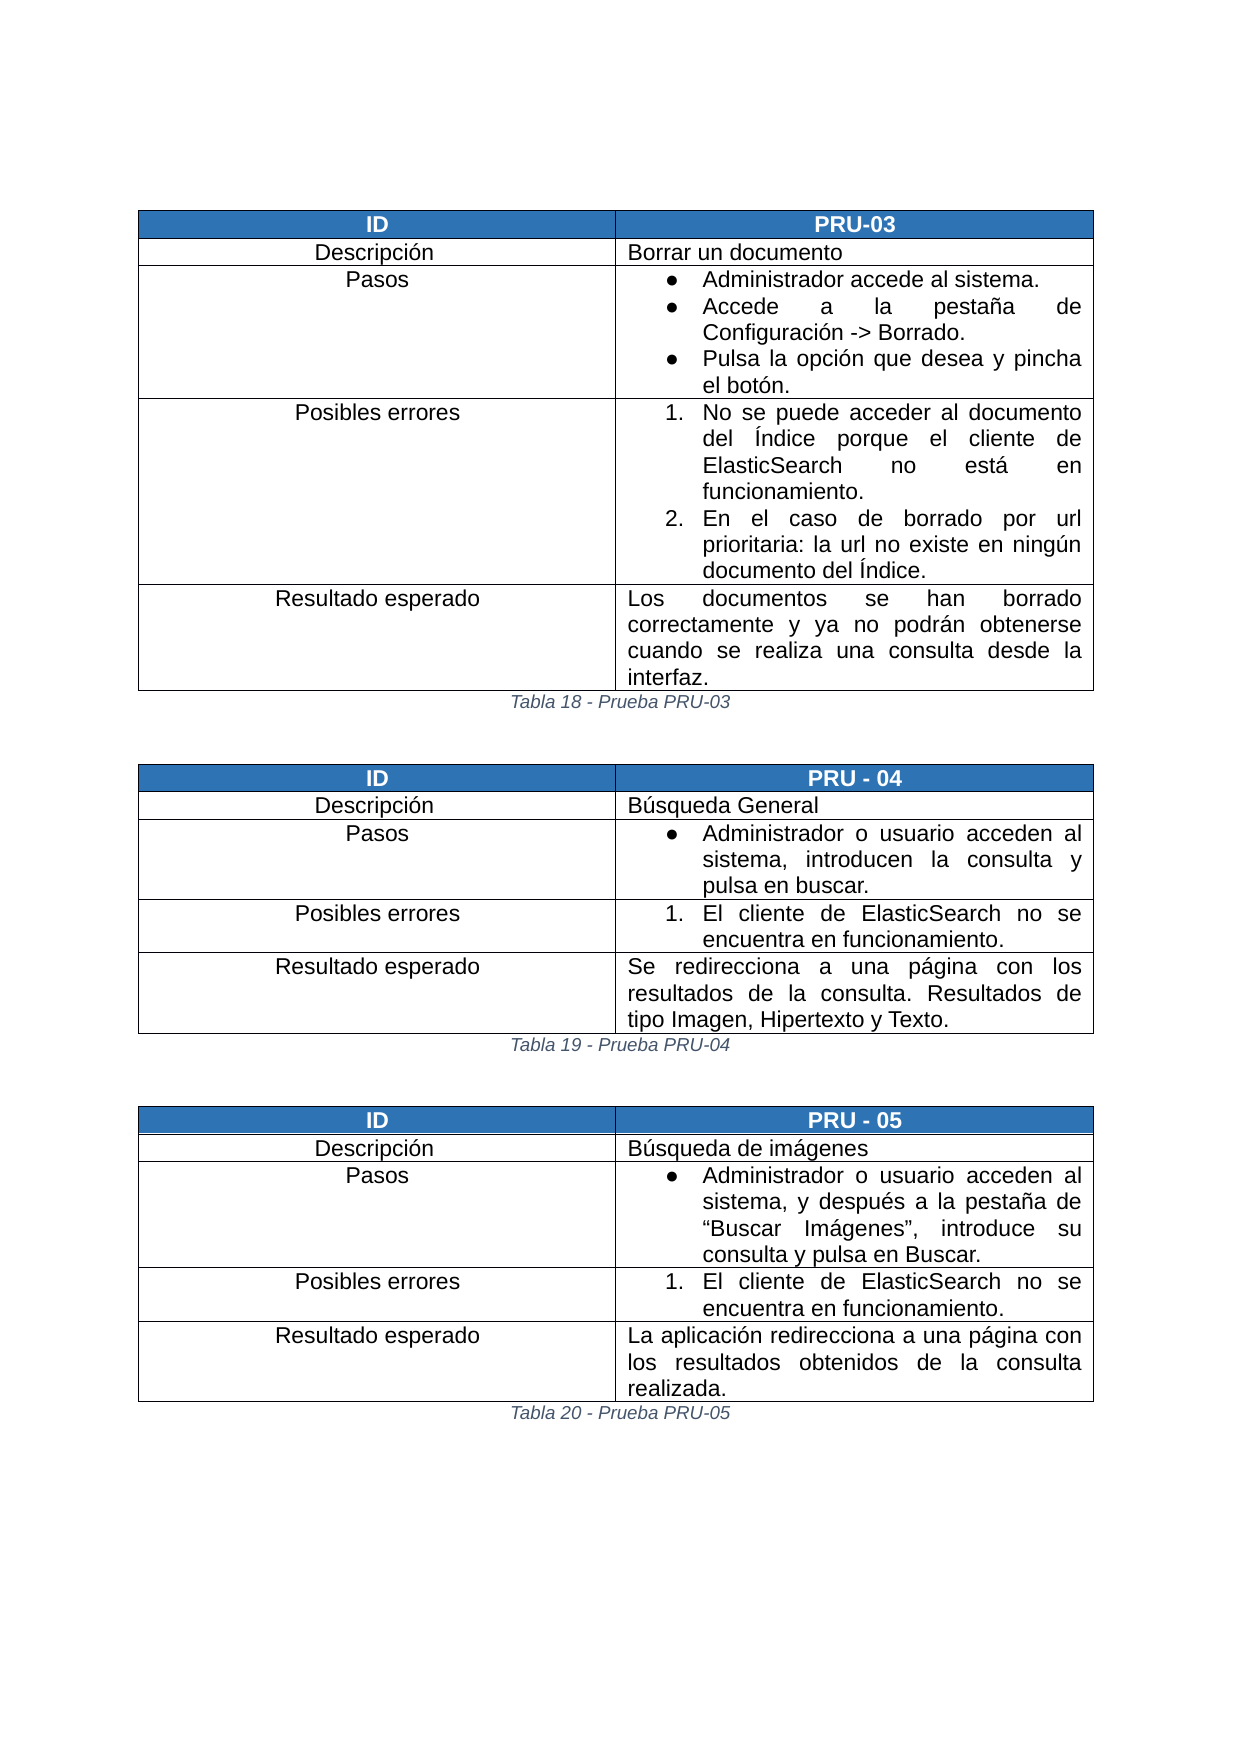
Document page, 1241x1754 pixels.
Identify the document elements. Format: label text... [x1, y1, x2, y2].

table_cell La aplicación redirecciona a una página con los resultados obtenidos de la consulta realizada. [616, 1322, 1093, 1401]
table_cell Resultado esperado [139, 1322, 615, 1401]
table_cell Administrador accede al sistema. Accede a la pestaña de Configuración -> Borrado. Pulsa la opción que desea y pincha el botón. [616, 266, 1093, 398]
table_cell No se puede acceder al documento del Índice porque el cliente de ElasticSearch no está en funcionamiento. En el caso de borrado por url prioritaria: la url no existe en ningún documento del Índice. [616, 399, 1093, 583]
table_cell Posibles errores [139, 399, 615, 583]
table_header PRU - 05 [616, 1107, 1093, 1133]
table_cell Posibles errores [139, 1268, 615, 1321]
table_cell El cliente de ElasticSearch no se encuentra en funcionamiento. [616, 1268, 1093, 1321]
table_cell Posibles errores [139, 900, 615, 952]
table_cell Resultado esperado [139, 585, 615, 690]
text Tabla 20 - Prueba PRU-05 [150, 1402, 1090, 1424]
table_cell Pasos [139, 1162, 615, 1267]
table_cell Los documentos se han borrado correctamente y ya no podrán obtenerse cuando se realiza una consulta desde la interfaz. [616, 585, 1093, 690]
table_cell Descripción [139, 1135, 615, 1161]
table_header ID [139, 765, 615, 791]
table_header PRU - 04 [616, 765, 1093, 791]
table_cell Descripción [139, 239, 615, 265]
table_header ID [139, 211, 615, 238]
table_cell Descripción [139, 792, 615, 818]
table_cell Pasos [139, 266, 615, 398]
table_cell Búsqueda General [616, 792, 1093, 818]
table_cell Pasos [139, 820, 615, 898]
table_header PRU-03 [616, 211, 1093, 238]
table_cell Borrar un documento [616, 239, 1093, 265]
text Tabla 18 - Prueba PRU-03 [150, 691, 1090, 713]
table_cell Administrador o usuario acceden al sistema, y después a la pestaña de “Buscar Imágenes”, introduce su consulta y pulsa en Buscar. [616, 1162, 1093, 1267]
table_cell Búsqueda de imágenes [616, 1135, 1093, 1161]
table_cell Administrador o usuario acceden al sistema, introducen la consulta y pulsa en buscar. [616, 820, 1093, 898]
table_header ID [139, 1107, 615, 1133]
table_cell Resultado esperado [139, 953, 615, 1032]
text Tabla 19 - Prueba PRU-04 [150, 1034, 1090, 1055]
table_cell Se redirecciona a una página con los resultados de la consulta. Resultados de tipo Imagen, Hipertexto y Texto. [616, 953, 1093, 1032]
table_cell El cliente de ElasticSearch no se encuentra en funcionamiento. [616, 900, 1093, 952]
